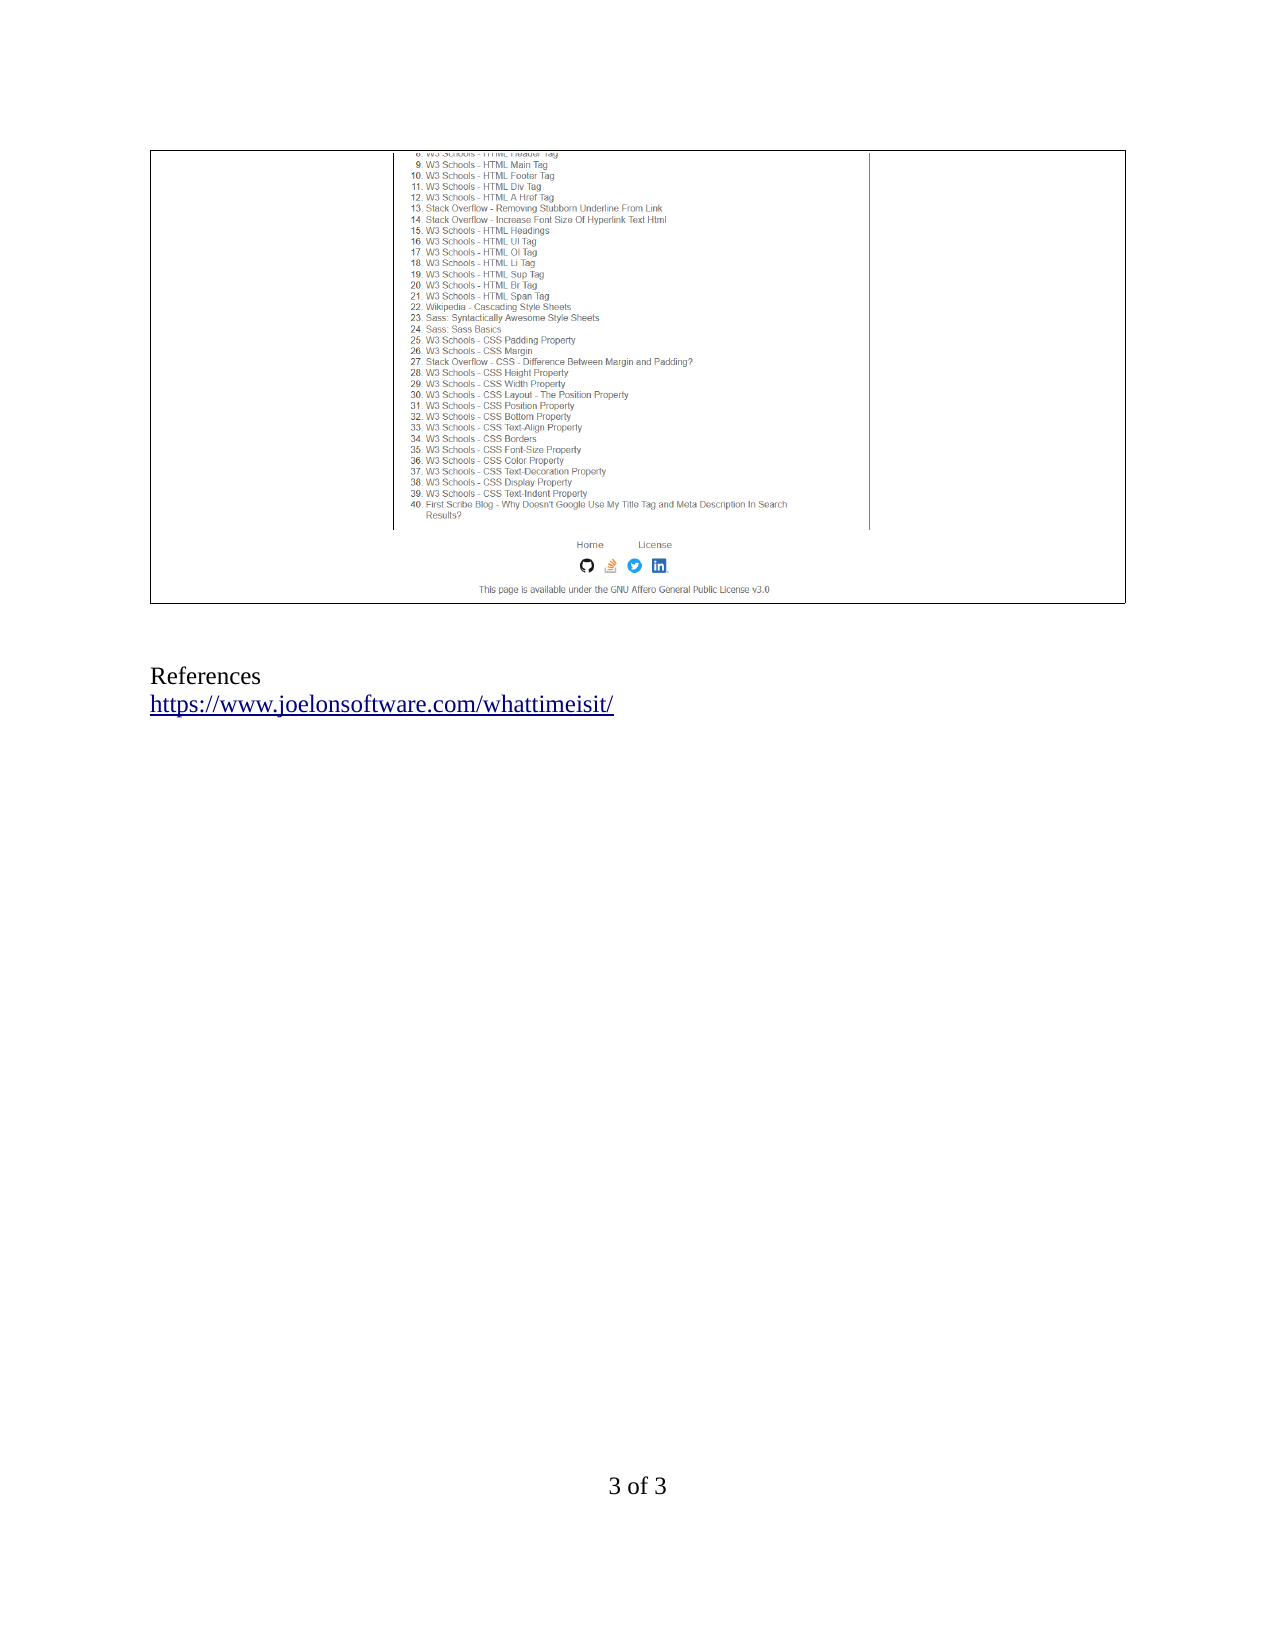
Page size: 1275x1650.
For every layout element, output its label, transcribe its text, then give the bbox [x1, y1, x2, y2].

text https://www.joelonsoftware.com/whattimeisit/ [150, 689, 1125, 718]
picture [153, 153, 1122, 601]
text References [150, 661, 1125, 689]
